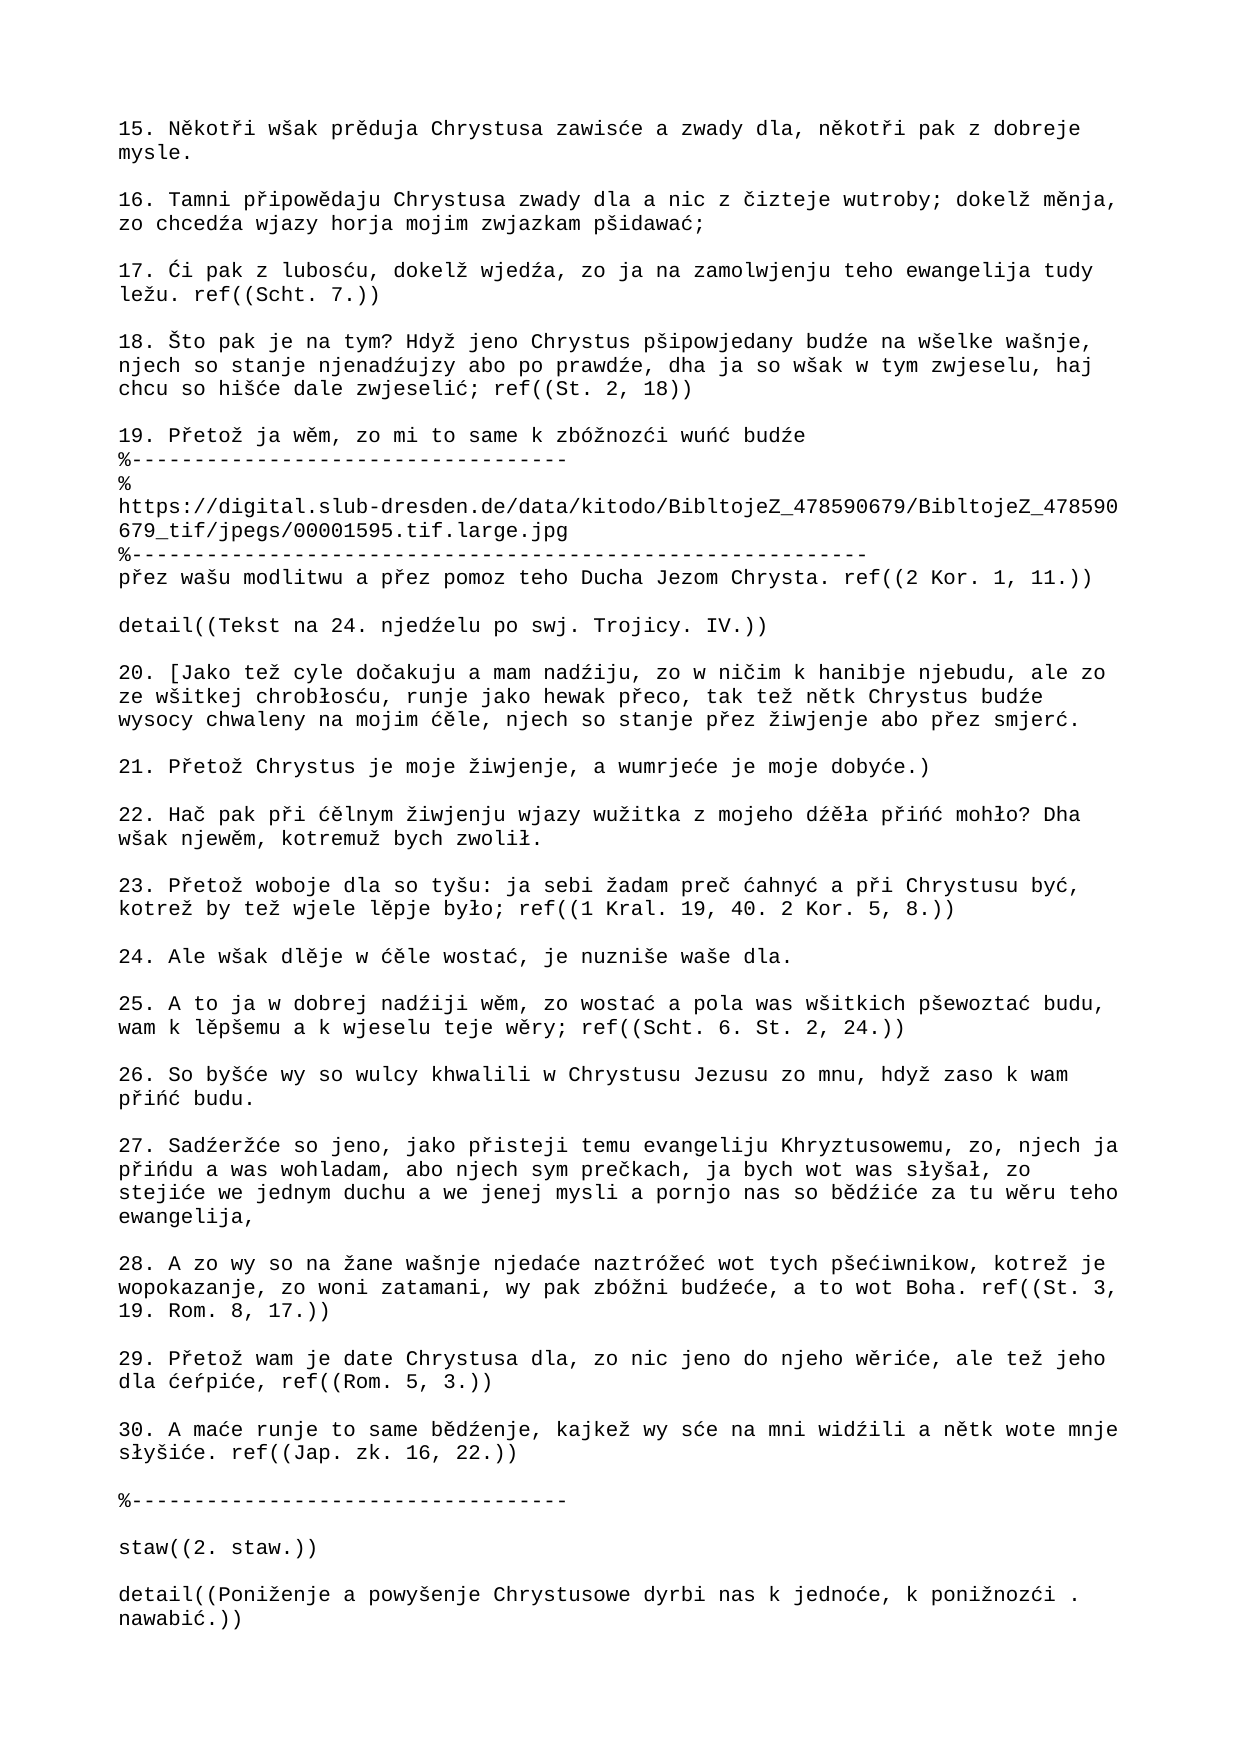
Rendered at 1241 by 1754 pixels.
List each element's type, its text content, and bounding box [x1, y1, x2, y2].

text 20. [Jako tež cyle dočakuju a mam nadźiju, zo w ničim k hanibje njebudu, ale zo ze wšitkej chrobłosću, runje jako hewak přeco, tak tež nětk Chrystus budźe wysocy chwaleny na mojim ćěle, njech so stanje přez žiwjenje abo přez smjerć. [118, 662, 1122, 733]
text %----------------------------------- [118, 449, 1122, 473]
text staw((2. staw.)) [118, 1537, 1122, 1561]
text % https://digital.slub-dresden.de/data/kitodo/BibltojeZ_478590679/BibltojeZ_478590679_tif/jpegs/00001595.tif.large.jpg [118, 473, 1122, 544]
text 18. Što pak je na tym? Hdyž jeno Chrystus pšipowjedany budźe na wšelke wašnje, njech so stanje njenadźujzy abo po prawdźe, dha ja so wšak w tym zwjeselu, haj chcu so hišće dale zwjeselić; ref((St. 2, 18)) [118, 331, 1122, 402]
text 17. Ći pak z lubosću, dokelž wjedźa, zo ja na zamolwjenju teho ewangelija tudy ležu. ref((Scht. 7.)) [118, 260, 1122, 307]
text %----------------------------------- [118, 1489, 1122, 1513]
text 30. A maće runje to same bědźenje, kajkež wy sće na mni widźili a nětk wote mnje słyšiće. ref((Jap. zk. 16, 22.)) [118, 1419, 1122, 1466]
text 23. Přetož woboje dla so tyšu: ja sebi žadam preč ćahnyć a při Chrystusu być, kotrež by tež wjele lěpje było; ref((1 Kral. 19, 40. 2 Kor. 5, 8.)) [118, 875, 1122, 922]
text 28. A zo wy so na žane wašnje njedaće naztróžeć wot tych pšećiwnikow, kotrež je wopokazanje, zo woni zatamani, wy pak zbóžni budźeće, a to wot Boha. ref((St. 3, 19. Rom. 8, 17.)) [118, 1253, 1122, 1324]
text 26. So byšće wy so wulcy khwalili w Chrystusu Jezusu zo mnu, hdyž zaso k wam přińć budu. [118, 1064, 1122, 1111]
text 29. Přetož wam je date Chrystusa dla, zo nic jeno do njeho wěriće, ale tež jeho dla ćeŕpiće, ref((Rom. 5, 3.)) [118, 1348, 1122, 1395]
text 16. Tamni připowědaju Chrystusa zwady dla a nic z čizteje wutroby; dokelž měnja, zo chcedźa wjazy horja mojim zwjazkam pšidawać; [118, 189, 1122, 236]
text %----------------------------------------------------------- [118, 544, 1122, 567]
text 25. A to ja w dobrej nadźiji wěm, zo wostać a pola was wšitkich pšewoztać budu, wam k lěpšemu a k wjeselu teje wěry; ref((Scht. 6. St. 2, 24.)) [118, 993, 1122, 1040]
text 24. Ale wšak dlěje w ćěle wostać, je nuzniše waše dla. [118, 946, 1122, 969]
text 19. Přetož ja wěm, zo mi to same k zbóžnozći wuńć budźe [118, 426, 1122, 449]
text 21. Přetož Chrystus je moje žiwjenje, a wumrjeće je moje dobyće.) [118, 757, 1122, 780]
text přez wašu modlitwu a přez pomoz teho Ducha Jezom Chrysta. ref((2 Kor. 1, 11.)) [118, 567, 1122, 591]
text 15. Někotři wšak prěduja Chrystusa zawisće a zwady dla, někotři pak z dobreje mysle. [118, 118, 1122, 165]
text detail((Poniženje a powyšenje Chrystusowe dyrbi nas k jednoće, k ponižnozći . nawabić.)) [118, 1584, 1122, 1631]
text detail((Tekst na 24. njedźelu po swj. Trojicy. IV.)) [118, 615, 1122, 638]
text 27. Sadźeržće so jeno, jako přisteji temu evangeliju Khryztusowemu, zo, njech ja přińdu a was wohladam, abo njech sym prečkach, ja bych wot was słyšał, zo stejiće we jednym duchu a we jenej mysli a pornjo nas so bědźiće za tu wěru teho ewangelija, [118, 1135, 1122, 1229]
text 22. Hač pak při ćělnym žiwjenju wjazy wužitka z mojeho dźěła přińć mohło? Dha wšak njewěm, kotremuž bych zwolił. [118, 804, 1122, 851]
